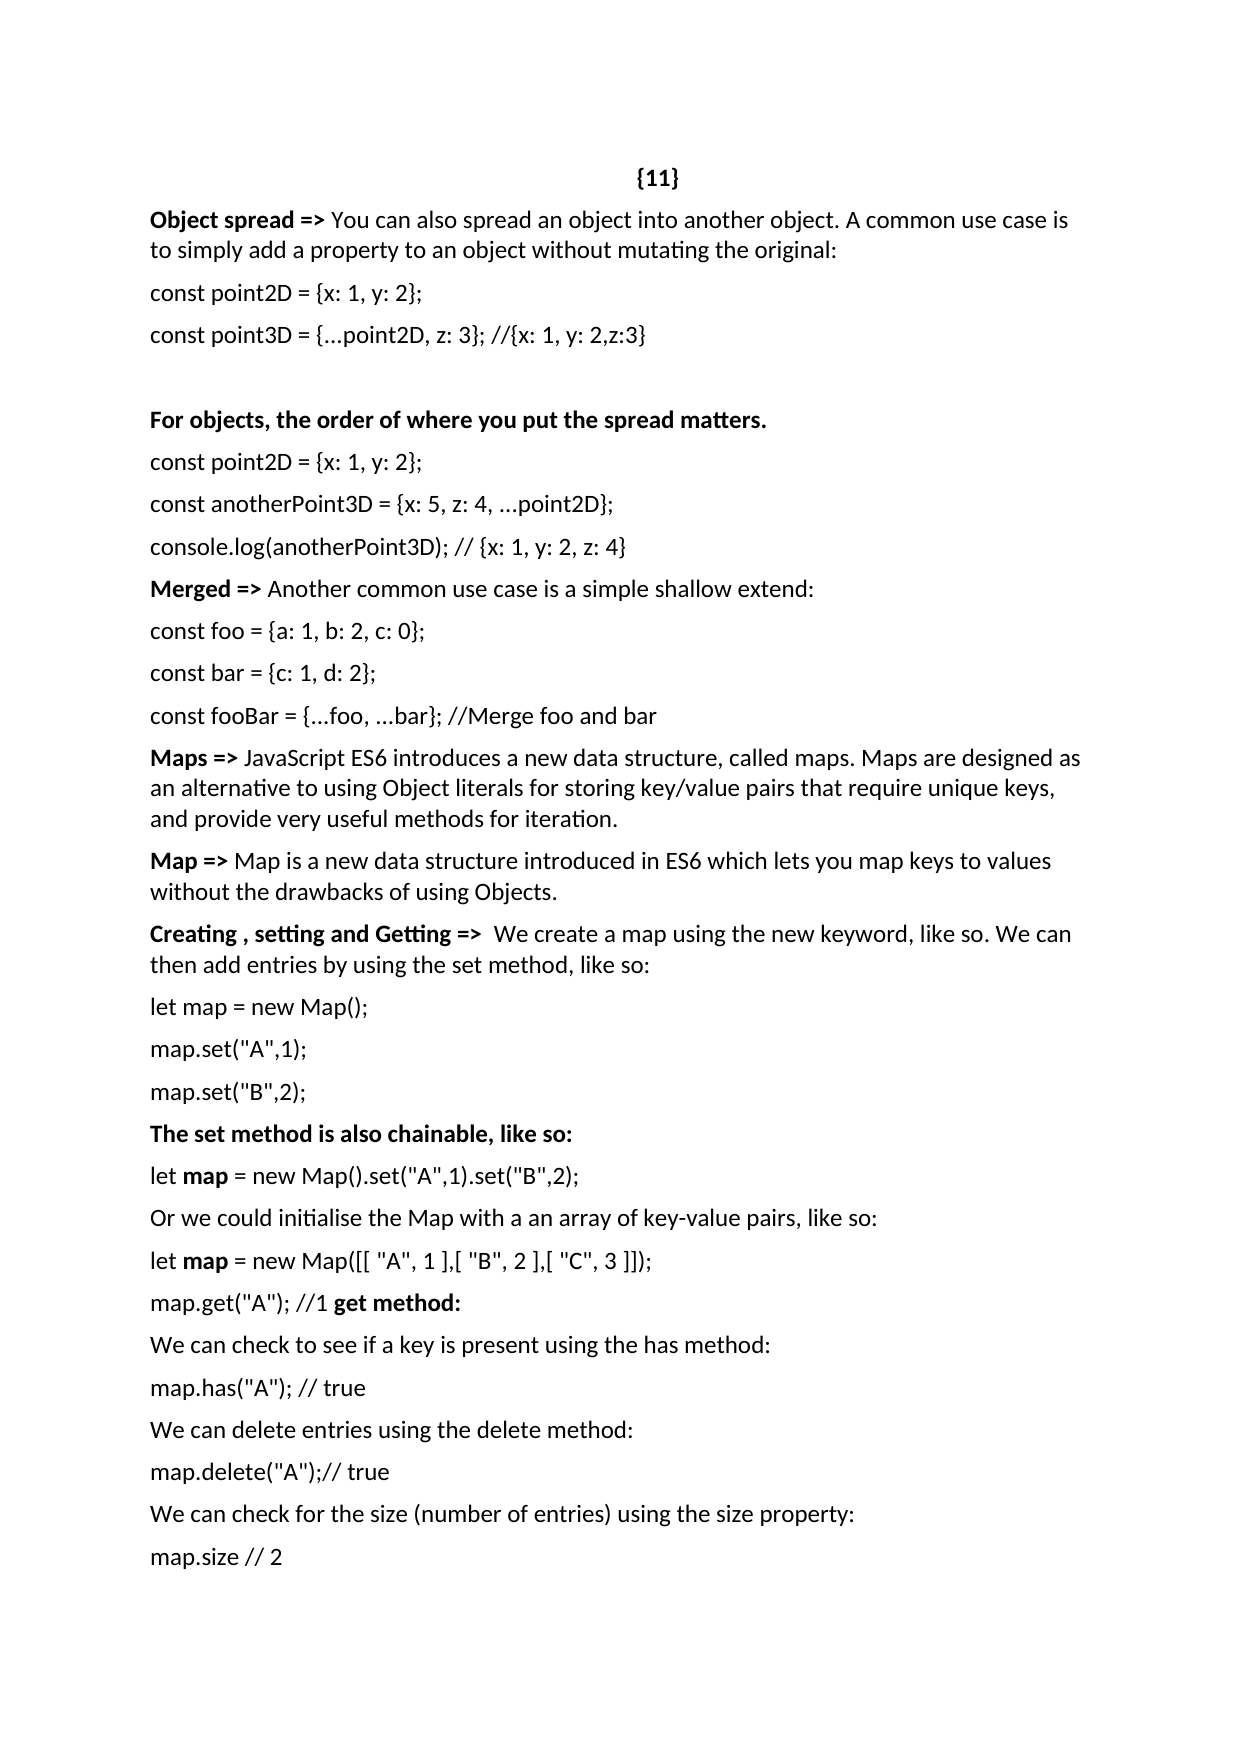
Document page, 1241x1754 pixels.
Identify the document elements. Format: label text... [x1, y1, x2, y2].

text let map = new Map([[ "A", 1 ],[ "B", 2 ],[ "C", 3 ]]); [150, 1245, 1090, 1275]
text We can check to see if a key is present using the has method: [150, 1329, 1090, 1360]
text const point2D = {x: 1, y: 2}; [150, 446, 1090, 477]
text Merged => Another common use case is a simple shallow extend: [150, 573, 1090, 603]
text const point2D = {x: 1, y: 2}; [150, 277, 1090, 307]
text const anotherPoint3D = {x: 5, z: 4, ...point2D}; [150, 488, 1090, 519]
text map.set("A",1); [150, 1033, 1090, 1064]
list {11} [187, 162, 1090, 192]
text const fooBar = {...foo, ...bar}; //Merge foo and bar [150, 700, 1090, 730]
text const bar = {c: 1, d: 2}; [150, 657, 1090, 688]
text The set method is also chainable, like so: [150, 1118, 1090, 1148]
text We can check for the size (number of entries) using the size property: [150, 1498, 1090, 1529]
text Or we could initialise the Map with a an array of key-value pairs, like so: [150, 1202, 1090, 1233]
text map.set("B",2); [150, 1076, 1090, 1106]
text map.delete("A");// true [150, 1456, 1090, 1487]
text map.get("A"); //1 get method: [150, 1287, 1090, 1318]
text let map = new Map(); [150, 991, 1090, 1022]
text const foo = {a: 1, b: 2, c: 0}; [150, 615, 1090, 646]
text console.log(anotherPoint3D); // {x: 1, y: 2, z: 4} [150, 531, 1090, 561]
text let map = new Map().set("A",1).set("B",2); [150, 1160, 1090, 1191]
text const point3D = {...point2D, z: 3}; //{x: 1, y: 2,z:3} [150, 319, 1090, 350]
text map.size // 2 [150, 1541, 1090, 1571]
text map.has("A"); // true [150, 1372, 1090, 1402]
text Object spread => You can also spread an object into another object. A common use case is to simply add a property to an object without mutating the original: [150, 204, 1090, 265]
text For objects, the order of where you put the spread matters. [150, 404, 1090, 434]
text Creating , setting and Getting => We create a map using the new keyword, like so. We can then add entries by using the set method, like so: [150, 918, 1090, 979]
text Map => Map is a new data structure introduced in ES6 which lets you map keys to values without the drawbacks of using Objects. [150, 845, 1090, 906]
text Maps => JavaScript ES6 introduces a new data structure, called maps. Maps are designed as an alternative to using Object literals for storing key/value pairs that require unique keys, and provide very useful methods for iteration. [150, 742, 1090, 834]
text We can delete entries using the delete method: [150, 1414, 1090, 1444]
